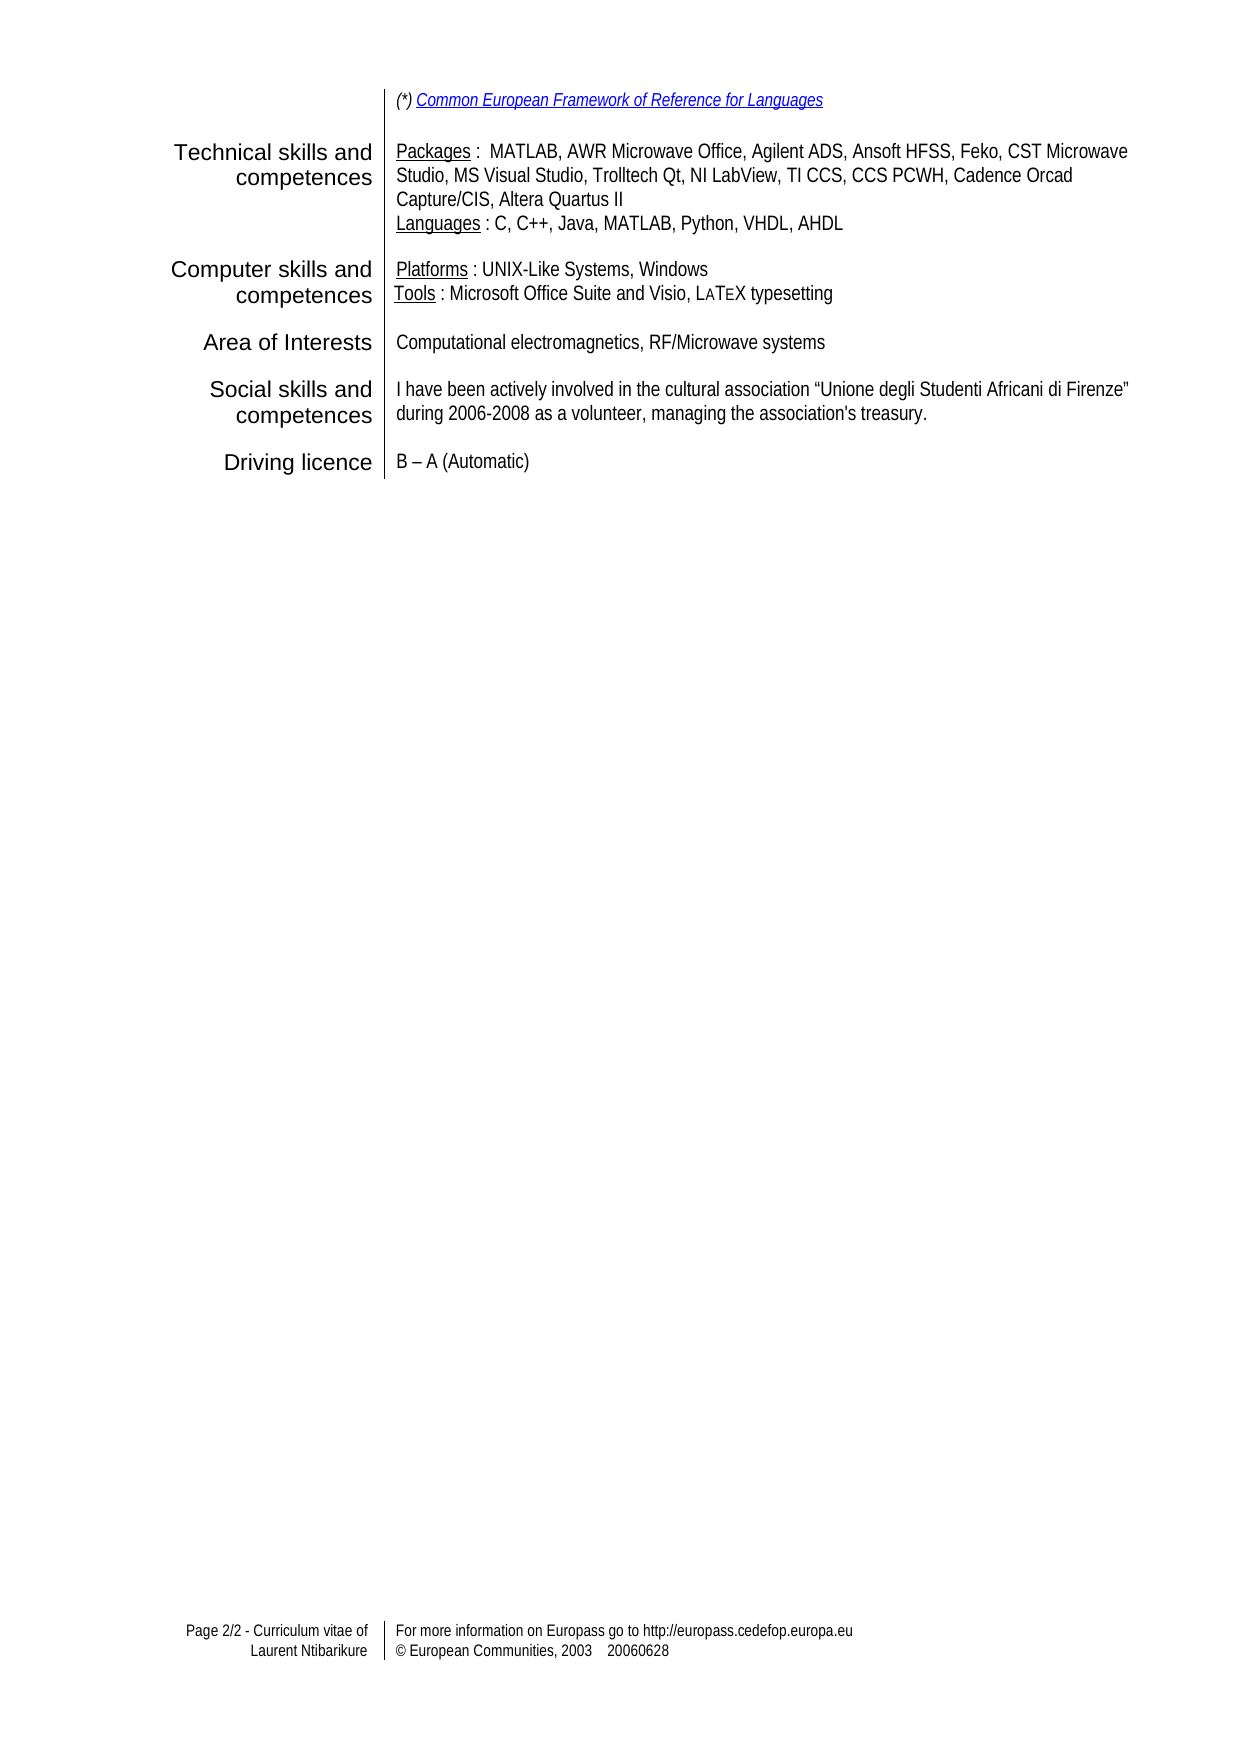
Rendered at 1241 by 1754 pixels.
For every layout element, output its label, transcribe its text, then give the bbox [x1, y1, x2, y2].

table_cell [58, 89, 384, 122]
table_cell [385, 122, 1181, 135]
table_cell [58, 122, 384, 135]
table_cell Platforms : UNIX-Like Systems, Windows Tools : Microsoft Office Suite and Visio, LATEX typesetting [385, 253, 1181, 312]
table_cell I have been actively involved in the cultural association “Unione degli Studenti Africani di Firenze” during 2006-2008 as a volunteer, managing the association's treasury. [385, 373, 1181, 432]
table_cell B – A (Automatic) [385, 445, 1181, 479]
table_cell Computational electromagnetics, RF/Microwave systems [385, 325, 1181, 359]
table_cell [58, 432, 384, 445]
table_cell Area of Interests [58, 325, 384, 359]
table_cell [385, 432, 1181, 445]
table_cell [58, 312, 384, 325]
table_cell [58, 359, 384, 373]
table_cell [385, 312, 1181, 325]
table_cell Computer skills and competences [58, 253, 384, 312]
table_cell Technical skills and competences [58, 135, 384, 239]
table_cell Packages : MATLAB, AWR Microwave Office, Agilent ADS, Ansoft HFSS, Feko, CST Microwave Studio, MS Visual Studio, Trolltech Qt, NI LabView, TI CCS, CCS PCWH, Cadence Orcad Capture/CIS, Altera Quartus II Languages : C, C++, Java, MATLAB, Python, VHDL, AHDL [385, 135, 1181, 239]
table_cell [385, 239, 1181, 253]
table_cell Driving licence [58, 445, 384, 479]
table_cell Social skills and competences [58, 373, 384, 432]
table_cell [58, 239, 384, 253]
table_cell [385, 359, 1181, 373]
table_cell (*) Common European Framework of Reference for Languages [385, 89, 1181, 122]
